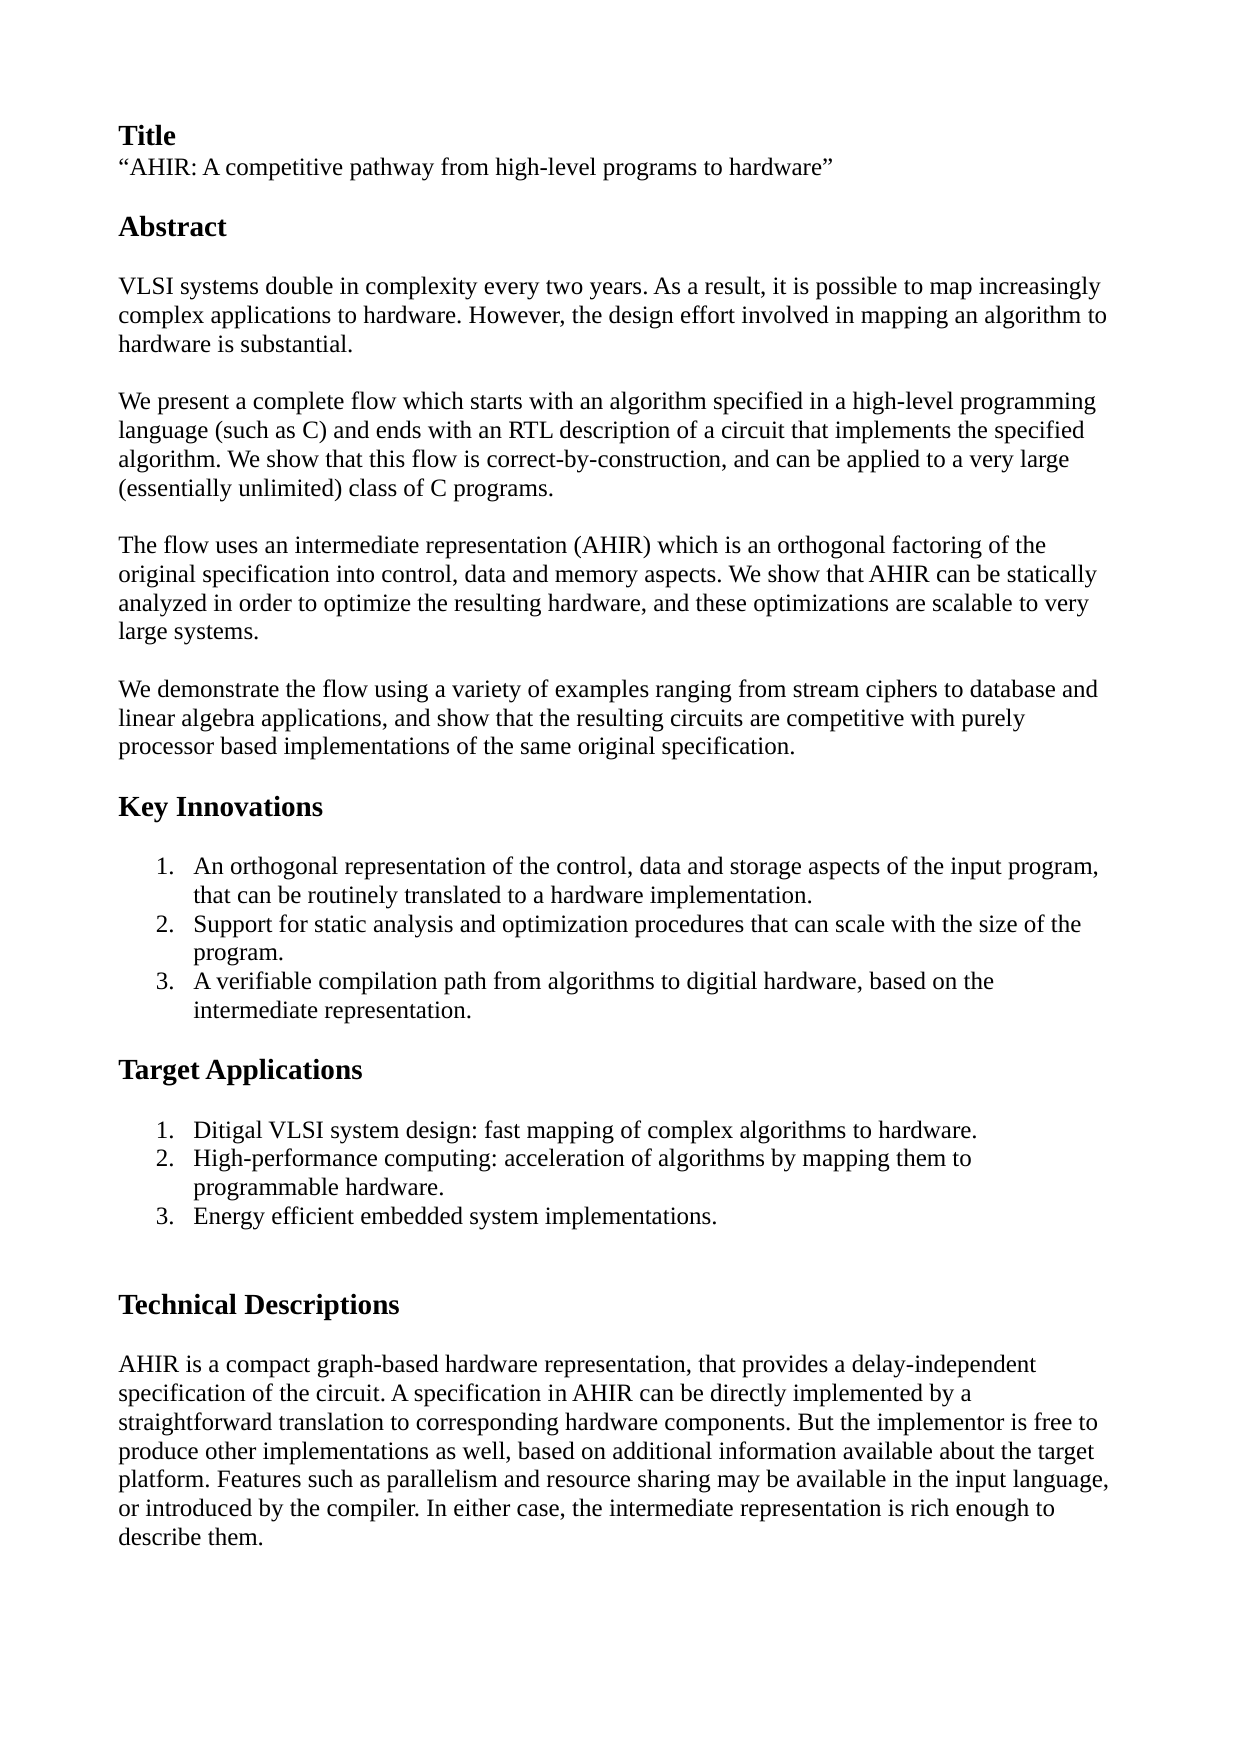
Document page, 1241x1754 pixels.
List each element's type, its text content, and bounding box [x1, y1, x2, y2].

text VLSI systems double in complexity every two years. As a result, it is possible to map increasingly complex applications to hardware. However, the design effort involved in mapping an algorithm to hardware is substantial. [118, 271, 1122, 358]
list A verifiable compilation path from algorithms to digitial hardware, based on the intermediate representation. [156, 966, 1122, 1052]
text Key Innovations [118, 760, 1122, 851]
text The flow uses an intermediate representation (AHIR) which is an orthogonal factoring of the original specification into control, data and memory aspects. We show that AHIR can be statically analyzed in order to optimize the resulting hardware, and these optimizations are scalable to very large systems. [118, 530, 1122, 645]
list An orthogonal representation of the control, data and storage aspects of the input program, that can be routinely translated to a hardware implementation. [156, 851, 1122, 909]
text We present a complete flow which starts with an algorithm specified in a high-level programming language (such as C) and ends with an RTL description of a circuit that implements the specified algorithm. We show that this flow is correct-by-construction, and can be applied to a very large (essentially unlimited) class of C programs. [118, 386, 1122, 501]
list Energy efficient embedded system implementations. [156, 1201, 1122, 1287]
text We demonstrate the flow using a variety of examples ranging from stream ciphers to database and linear algebra applications, and show that the resulting circuits are competitive with purely processor based implementations of the same original specification. [118, 674, 1122, 760]
text AHIR is a compact graph-based hardware representation, that provides a delay-independent specification of the circuit. A specification in AHIR can be directly implemented by a straightforward translation to corresponding hardware components. But the implementor is free to produce other implementations as well, based on additional information available about the target platform. Features such as parallelism and resource sharing may be available in the input language, or introduced by the compiler. In either case, the intermediate representation is rich enough to describe them. [118, 1349, 1122, 1551]
list Support for static analysis and optimization procedures that can scale with the size of the program. [156, 909, 1122, 966]
text Target Applications [118, 1052, 1122, 1115]
text “AHIR: A competitive pathway from high-level programs to hardware” Abstract [118, 152, 1122, 271]
text Title [118, 118, 1122, 152]
list High-performance computing: acceleration of algorithms by mapping them to programmable hardware. [156, 1143, 1122, 1201]
text Technical Descriptions [118, 1287, 1122, 1349]
list Ditigal VLSI system design: fast mapping of complex algorithms to hardware. [156, 1115, 1122, 1143]
